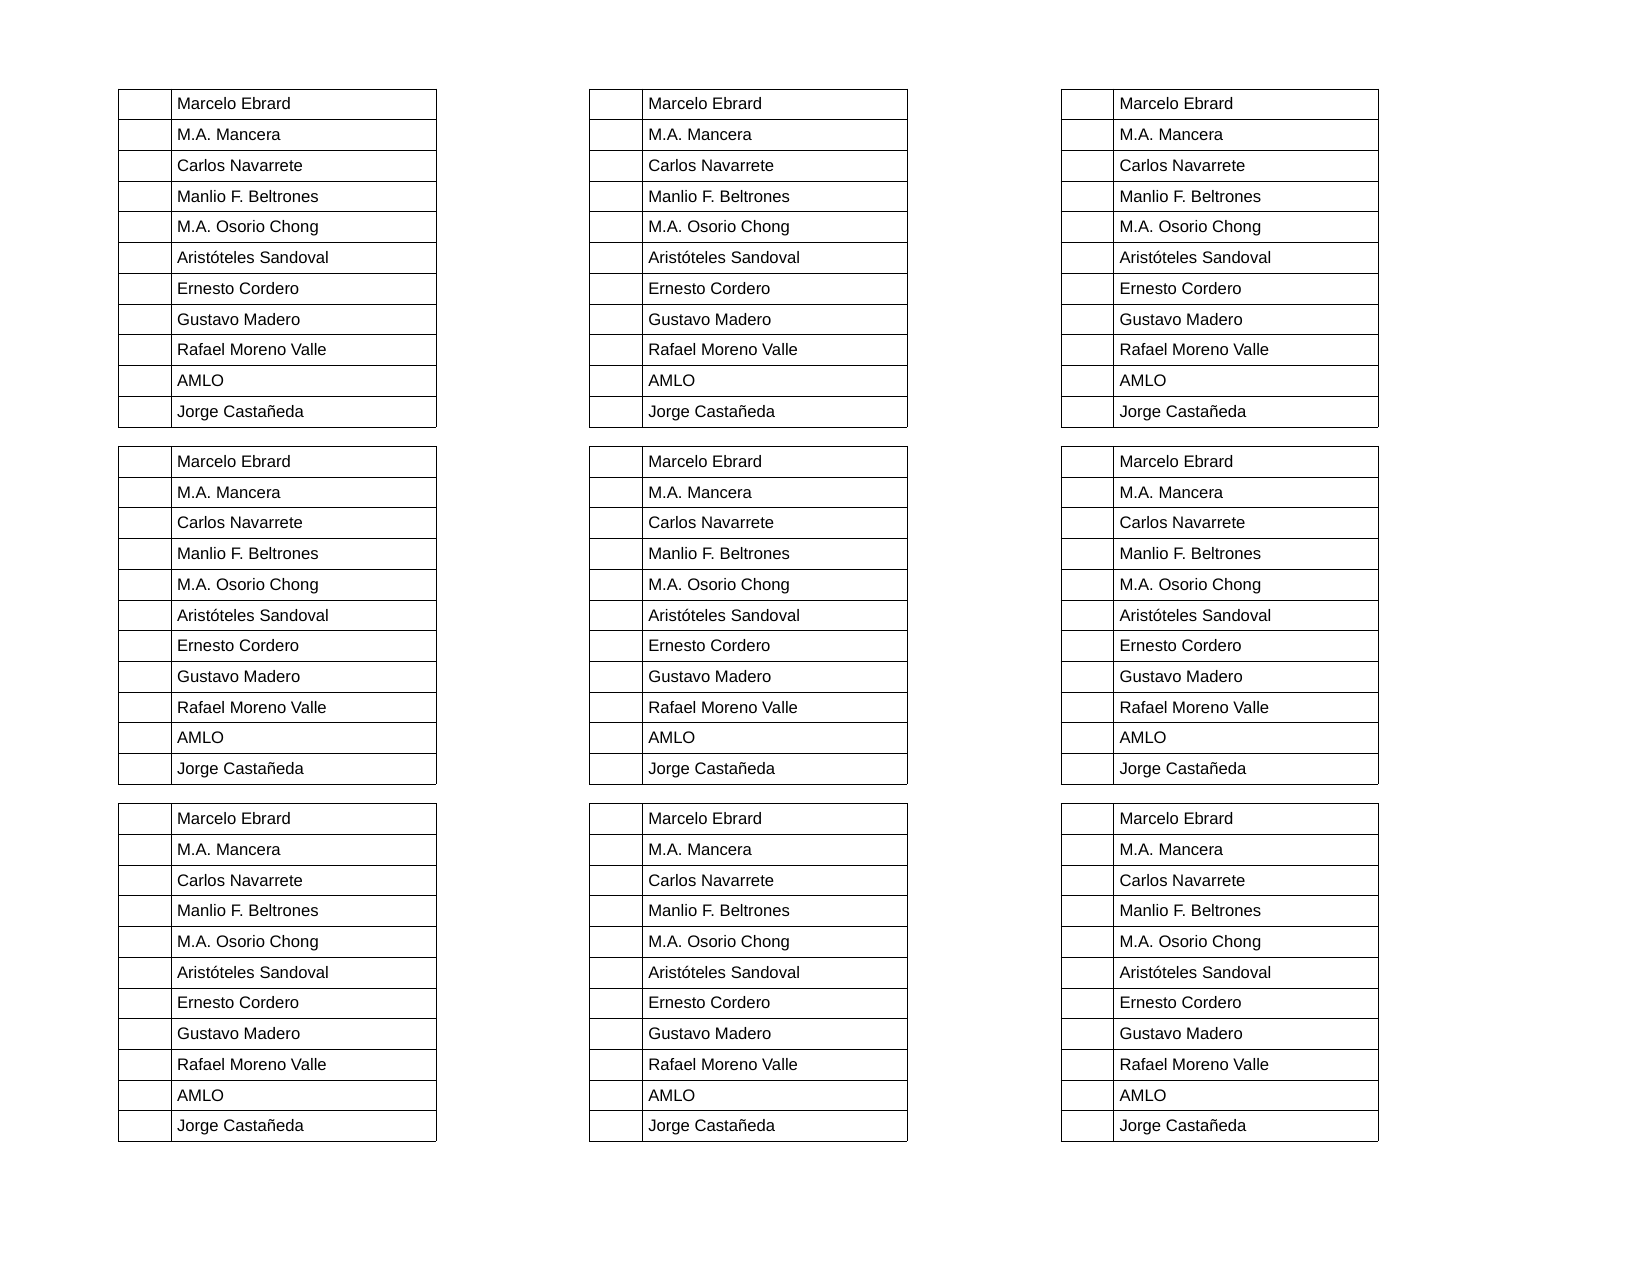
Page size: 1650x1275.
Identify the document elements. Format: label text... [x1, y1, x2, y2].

table_cell AMLO [172, 366, 436, 396]
table_cell AMLO [1114, 1081, 1378, 1110]
table_cell [590, 631, 642, 661]
table_cell [119, 631, 171, 661]
table_cell [1062, 631, 1113, 661]
table_header [590, 804, 642, 834]
table_header Marcelo Ebrard [643, 90, 907, 119]
table_cell Jorge Castañeda [172, 397, 436, 427]
table_cell AMLO [643, 723, 907, 753]
table_cell Carlos Navarrete [172, 508, 436, 538]
table_cell Ernesto Cordero [643, 274, 907, 304]
table_cell [119, 693, 171, 722]
table_cell [1062, 866, 1113, 895]
table_cell [119, 274, 171, 304]
table_cell [1062, 927, 1113, 957]
table_cell [1062, 305, 1113, 334]
table_cell Aristóteles Sandoval [172, 243, 436, 273]
table_cell Jorge Castañeda [1114, 397, 1378, 427]
table_cell Ernesto Cordero [643, 989, 907, 1018]
table_cell Ernesto Cordero [172, 989, 436, 1018]
table_cell [119, 866, 171, 895]
table_cell [1062, 151, 1113, 181]
table_header Marcelo Ebrard [172, 90, 436, 119]
table_cell [590, 151, 642, 181]
table_cell AMLO [1114, 366, 1378, 396]
table_cell [119, 835, 171, 864]
table_cell [1062, 120, 1113, 150]
table_cell [119, 601, 171, 630]
table_cell [590, 508, 642, 538]
table_cell Jorge Castañeda [172, 1111, 436, 1141]
table_cell [590, 723, 642, 753]
table_cell AMLO [643, 1081, 907, 1110]
table_cell M.A. Mancera [643, 835, 907, 864]
table_cell [1062, 397, 1113, 427]
table_cell [590, 1050, 642, 1080]
table_cell Rafael Moreno Valle [643, 693, 907, 722]
table_cell [590, 212, 642, 242]
table_cell Aristóteles Sandoval [643, 601, 907, 630]
table_cell [119, 754, 171, 784]
table_cell Manlio F. Beltrones [643, 896, 907, 926]
table_cell [119, 366, 171, 396]
table_cell M.A. Mancera [172, 120, 436, 150]
table_cell [1062, 478, 1113, 507]
table_cell [119, 397, 171, 427]
table_cell Manlio F. Beltrones [643, 539, 907, 569]
table_header [119, 804, 171, 834]
table_cell Rafael Moreno Valle [643, 1050, 907, 1080]
table_cell [119, 1081, 171, 1110]
table_header [119, 90, 171, 119]
table_cell M.A. Osorio Chong [643, 212, 907, 242]
table_cell [1062, 1019, 1113, 1049]
table_cell [119, 335, 171, 365]
table_cell [590, 1019, 642, 1049]
table_cell M.A. Osorio Chong [643, 570, 907, 599]
table_cell Manlio F. Beltrones [172, 539, 436, 569]
table_header [590, 90, 642, 119]
table_cell AMLO [172, 723, 436, 753]
table_cell Gustavo Madero [1114, 1019, 1378, 1049]
table_cell [119, 1050, 171, 1080]
table_header Marcelo Ebrard [643, 804, 907, 834]
table_cell [590, 243, 642, 273]
table_cell [1062, 274, 1113, 304]
table_header [1062, 804, 1113, 834]
table_cell [119, 1019, 171, 1049]
table_cell [590, 958, 642, 987]
table_cell [590, 182, 642, 211]
table_cell [590, 601, 642, 630]
table_cell [119, 305, 171, 334]
table_cell [1062, 723, 1113, 753]
table_cell [590, 662, 642, 692]
table_cell Rafael Moreno Valle [643, 335, 907, 365]
table_header [119, 447, 171, 477]
table_cell Aristóteles Sandoval [1114, 243, 1378, 273]
table_cell Gustavo Madero [643, 305, 907, 334]
table_cell AMLO [1114, 723, 1378, 753]
table_cell Manlio F. Beltrones [1114, 896, 1378, 926]
table_header Marcelo Ebrard [1114, 447, 1378, 477]
table_cell [590, 478, 642, 507]
table_cell Carlos Navarrete [172, 866, 436, 895]
table_cell [119, 120, 171, 150]
table_cell M.A. Mancera [1114, 478, 1378, 507]
table_cell [1062, 366, 1113, 396]
table_cell [590, 305, 642, 334]
table_cell [1062, 182, 1113, 211]
table_cell [590, 1081, 642, 1110]
table_cell [590, 570, 642, 599]
table_cell Aristóteles Sandoval [172, 958, 436, 987]
table_cell Carlos Navarrete [1114, 866, 1378, 895]
table_cell M.A. Osorio Chong [1114, 212, 1378, 242]
table_cell Carlos Navarrete [1114, 508, 1378, 538]
table_cell [1062, 1111, 1113, 1141]
table_cell M.A. Mancera [1114, 120, 1378, 150]
table_cell [119, 958, 171, 987]
table_cell [1062, 989, 1113, 1018]
table_cell [1062, 662, 1113, 692]
table_cell [119, 182, 171, 211]
table_cell [590, 754, 642, 784]
table_header [1062, 90, 1113, 119]
table_cell Ernesto Cordero [1114, 274, 1378, 304]
table_cell Aristóteles Sandoval [643, 243, 907, 273]
table_cell Carlos Navarrete [1114, 151, 1378, 181]
table_cell Jorge Castañeda [172, 754, 436, 784]
table_cell M.A. Mancera [172, 835, 436, 864]
table_cell [119, 723, 171, 753]
table_cell M.A. Osorio Chong [1114, 927, 1378, 957]
table_cell Jorge Castañeda [1114, 1111, 1378, 1141]
table_cell [590, 120, 642, 150]
table_cell Manlio F. Beltrones [172, 182, 436, 211]
table_cell Gustavo Madero [1114, 305, 1378, 334]
table_cell AMLO [172, 1081, 436, 1110]
table_cell Ernesto Cordero [172, 274, 436, 304]
table_cell [119, 508, 171, 538]
table_cell [119, 212, 171, 242]
table_cell Rafael Moreno Valle [1114, 1050, 1378, 1080]
table_header Marcelo Ebrard [172, 447, 436, 477]
table_cell Gustavo Madero [643, 662, 907, 692]
table_cell [590, 835, 642, 864]
table_cell [119, 989, 171, 1018]
table_cell [590, 1111, 642, 1141]
table_header Marcelo Ebrard [1114, 804, 1378, 834]
table_cell Aristóteles Sandoval [1114, 958, 1378, 987]
table_cell Carlos Navarrete [172, 151, 436, 181]
table_cell Carlos Navarrete [643, 508, 907, 538]
table_header [1062, 447, 1113, 477]
table_cell [590, 274, 642, 304]
table_cell Ernesto Cordero [1114, 631, 1378, 661]
table_cell [590, 927, 642, 957]
table_cell [590, 866, 642, 895]
table_cell M.A. Mancera [643, 120, 907, 150]
table_cell [1062, 1081, 1113, 1110]
table_cell M.A. Mancera [172, 478, 436, 507]
table_cell [1062, 570, 1113, 599]
table_cell [119, 539, 171, 569]
table_cell M.A. Mancera [1114, 835, 1378, 864]
table_cell Aristóteles Sandoval [172, 601, 436, 630]
table_cell Aristóteles Sandoval [1114, 601, 1378, 630]
table_cell Jorge Castañeda [1114, 754, 1378, 784]
table_cell [119, 243, 171, 273]
table_cell [590, 397, 642, 427]
table_cell Ernesto Cordero [643, 631, 907, 661]
table_cell Manlio F. Beltrones [643, 182, 907, 211]
table_cell [590, 693, 642, 722]
table_cell [119, 1111, 171, 1141]
table_cell Rafael Moreno Valle [1114, 693, 1378, 722]
table_cell M.A. Mancera [643, 478, 907, 507]
table_cell [119, 927, 171, 957]
table_header Marcelo Ebrard [643, 447, 907, 477]
table_cell [1062, 958, 1113, 987]
table_cell [590, 539, 642, 569]
table_cell [590, 989, 642, 1018]
table_cell [119, 478, 171, 507]
table_cell Rafael Moreno Valle [172, 335, 436, 365]
table_cell M.A. Osorio Chong [172, 570, 436, 599]
table_cell Carlos Navarrete [643, 151, 907, 181]
table_cell [1062, 212, 1113, 242]
table_cell Ernesto Cordero [172, 631, 436, 661]
table_cell Rafael Moreno Valle [172, 693, 436, 722]
table_cell [1062, 601, 1113, 630]
table_cell [119, 151, 171, 181]
table_cell Manlio F. Beltrones [1114, 182, 1378, 211]
table_cell M.A. Osorio Chong [1114, 570, 1378, 599]
table_cell [119, 896, 171, 926]
table_cell [119, 662, 171, 692]
table_cell [1062, 896, 1113, 926]
table_header Marcelo Ebrard [172, 804, 436, 834]
table_cell AMLO [643, 366, 907, 396]
table_cell Ernesto Cordero [1114, 989, 1378, 1018]
table_cell Gustavo Madero [643, 1019, 907, 1049]
table_cell [590, 366, 642, 396]
table_cell M.A. Osorio Chong [172, 212, 436, 242]
table_cell Gustavo Madero [172, 305, 436, 334]
table_cell Jorge Castañeda [643, 1111, 907, 1141]
table_cell [1062, 693, 1113, 722]
table_cell Gustavo Madero [1114, 662, 1378, 692]
table_cell [590, 335, 642, 365]
table_cell M.A. Osorio Chong [643, 927, 907, 957]
table_cell Carlos Navarrete [643, 866, 907, 895]
table_cell [1062, 508, 1113, 538]
table_header Marcelo Ebrard [1114, 90, 1378, 119]
table_cell Rafael Moreno Valle [1114, 335, 1378, 365]
table_cell Gustavo Madero [172, 662, 436, 692]
table_cell [1062, 835, 1113, 864]
table_cell Aristóteles Sandoval [643, 958, 907, 987]
table_cell Jorge Castañeda [643, 754, 907, 784]
table_header [590, 447, 642, 477]
table_cell Rafael Moreno Valle [172, 1050, 436, 1080]
table_cell Gustavo Madero [172, 1019, 436, 1049]
table_cell [119, 570, 171, 599]
table_cell M.A. Osorio Chong [172, 927, 436, 957]
table_cell Manlio F. Beltrones [1114, 539, 1378, 569]
table_cell [1062, 335, 1113, 365]
table_cell Jorge Castañeda [643, 397, 907, 427]
table_cell [1062, 539, 1113, 569]
table_cell [1062, 243, 1113, 273]
table_cell [1062, 754, 1113, 784]
table_cell [1062, 1050, 1113, 1080]
table_cell [590, 896, 642, 926]
table_cell Manlio F. Beltrones [172, 896, 436, 926]
